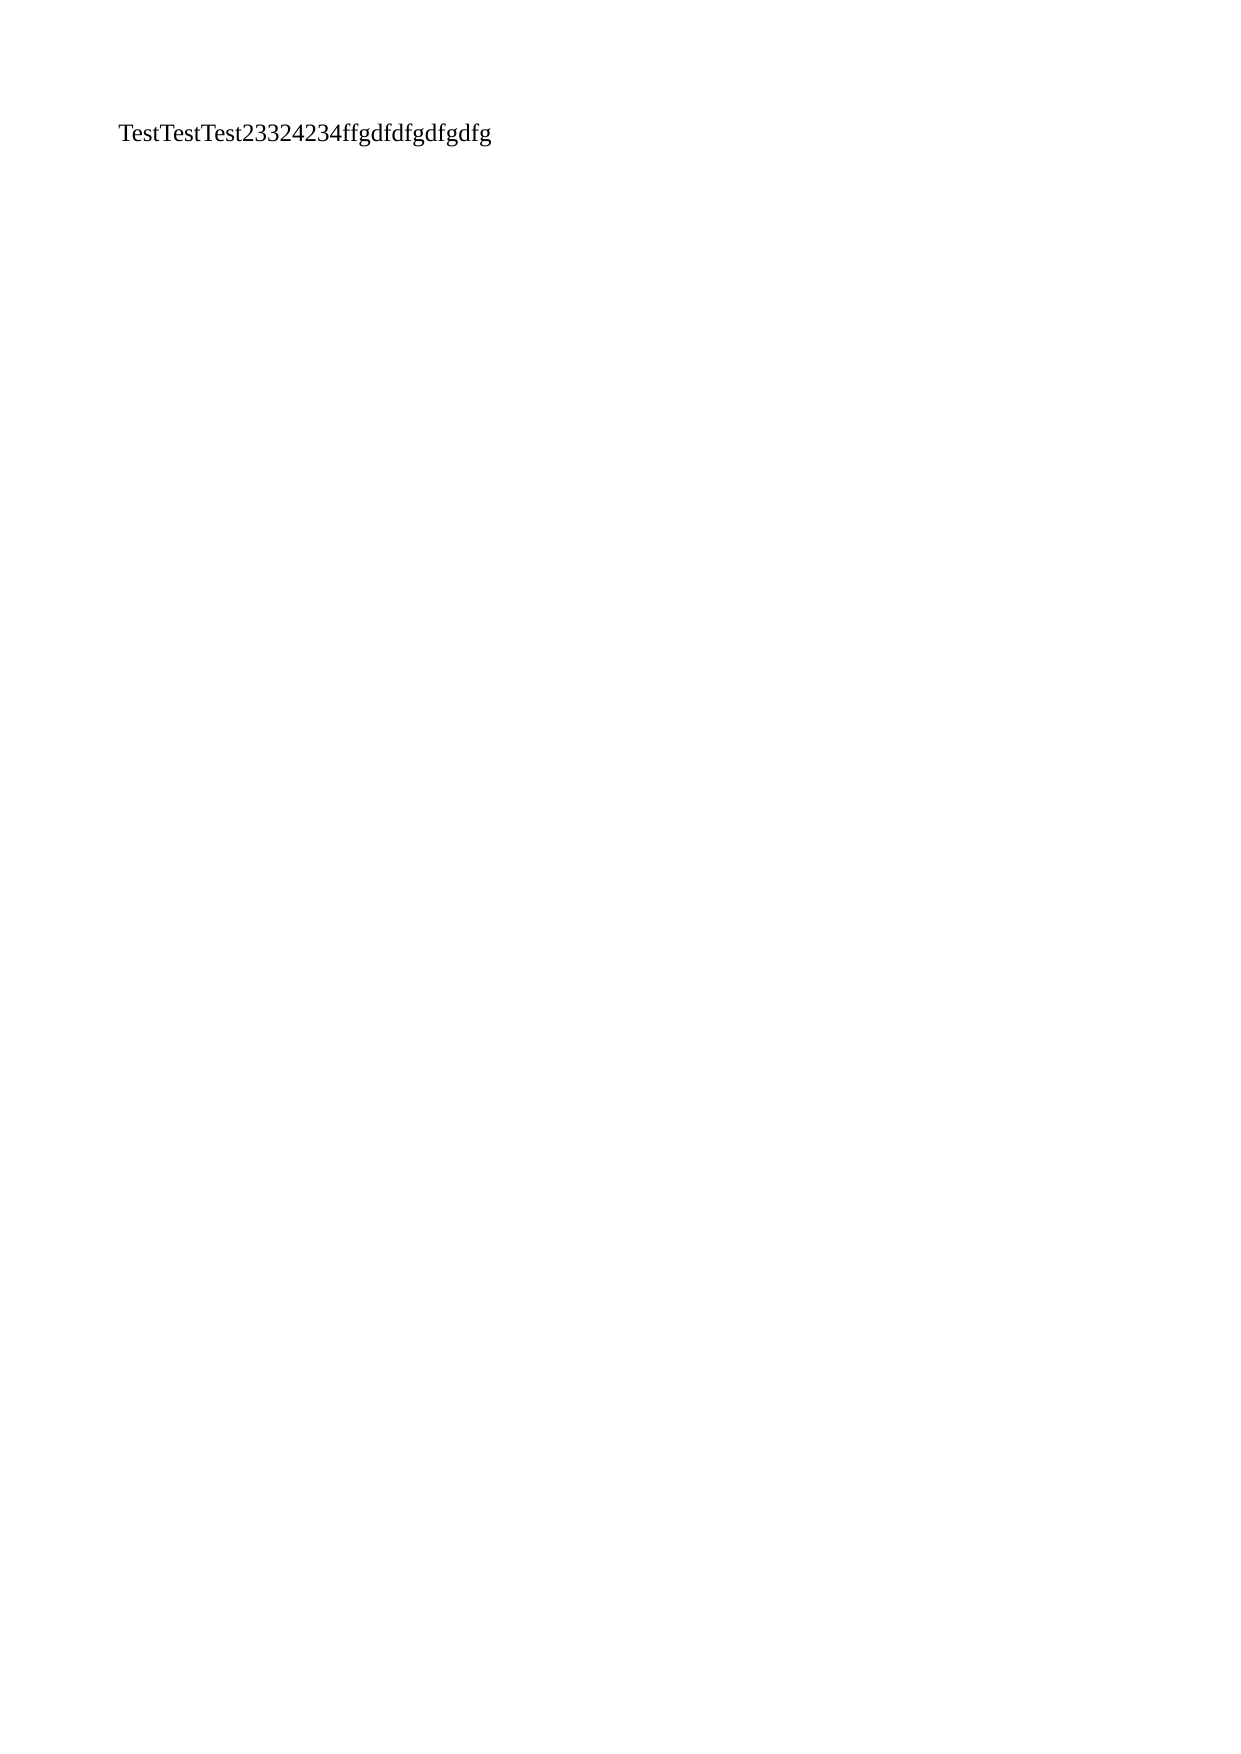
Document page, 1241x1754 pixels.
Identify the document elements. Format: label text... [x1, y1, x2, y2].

text TestTestTest23324234ffgdfdfgdfgdfg [118, 118, 1122, 147]
